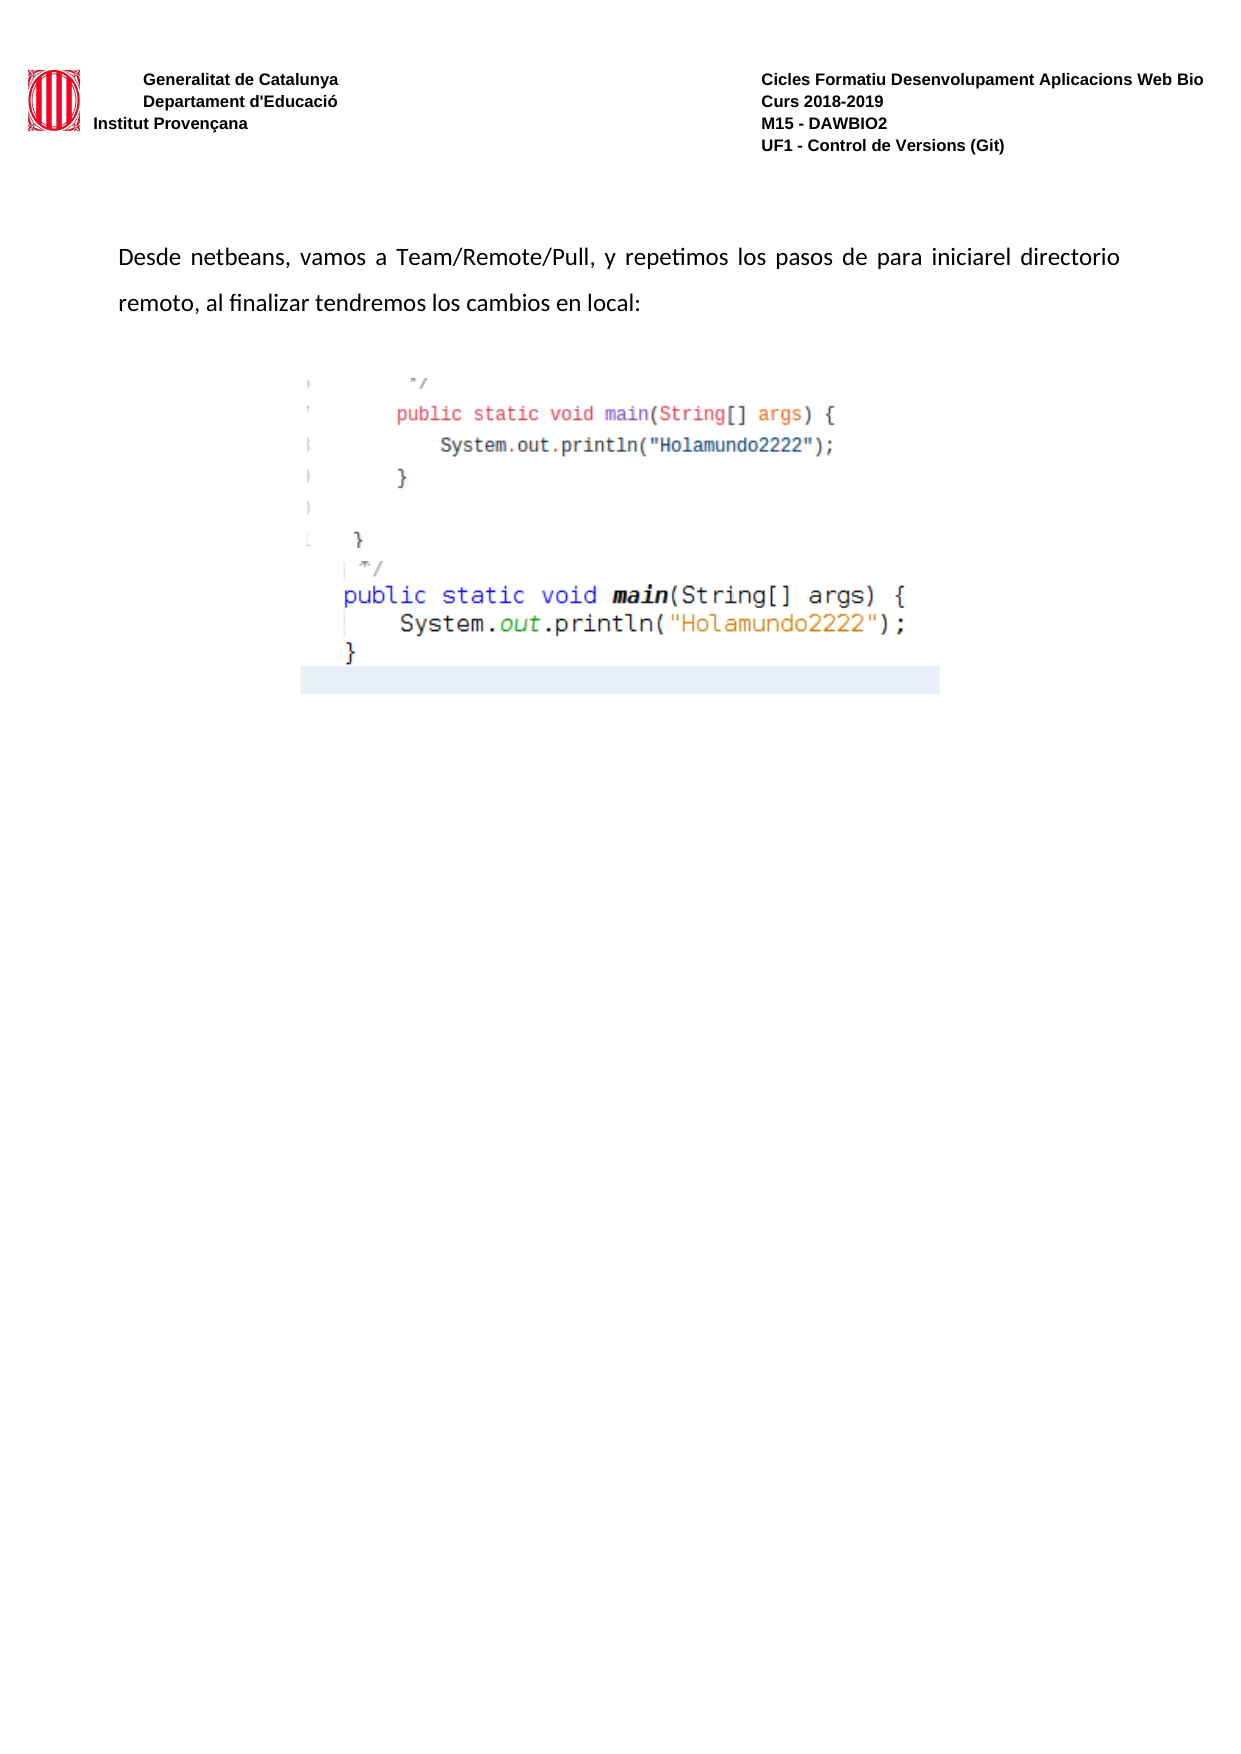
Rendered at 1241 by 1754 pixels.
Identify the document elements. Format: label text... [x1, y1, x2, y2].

picture [300, 561, 940, 776]
picture [306, 378, 934, 548]
text Desde netbeans, vamos a Team/Remote/Pull, y repetimos los pasos de para iniciarel directorio remoto, al finalizar tendremos los cambios en local: [118, 241, 1122, 317]
picture [26, 68, 84, 133]
